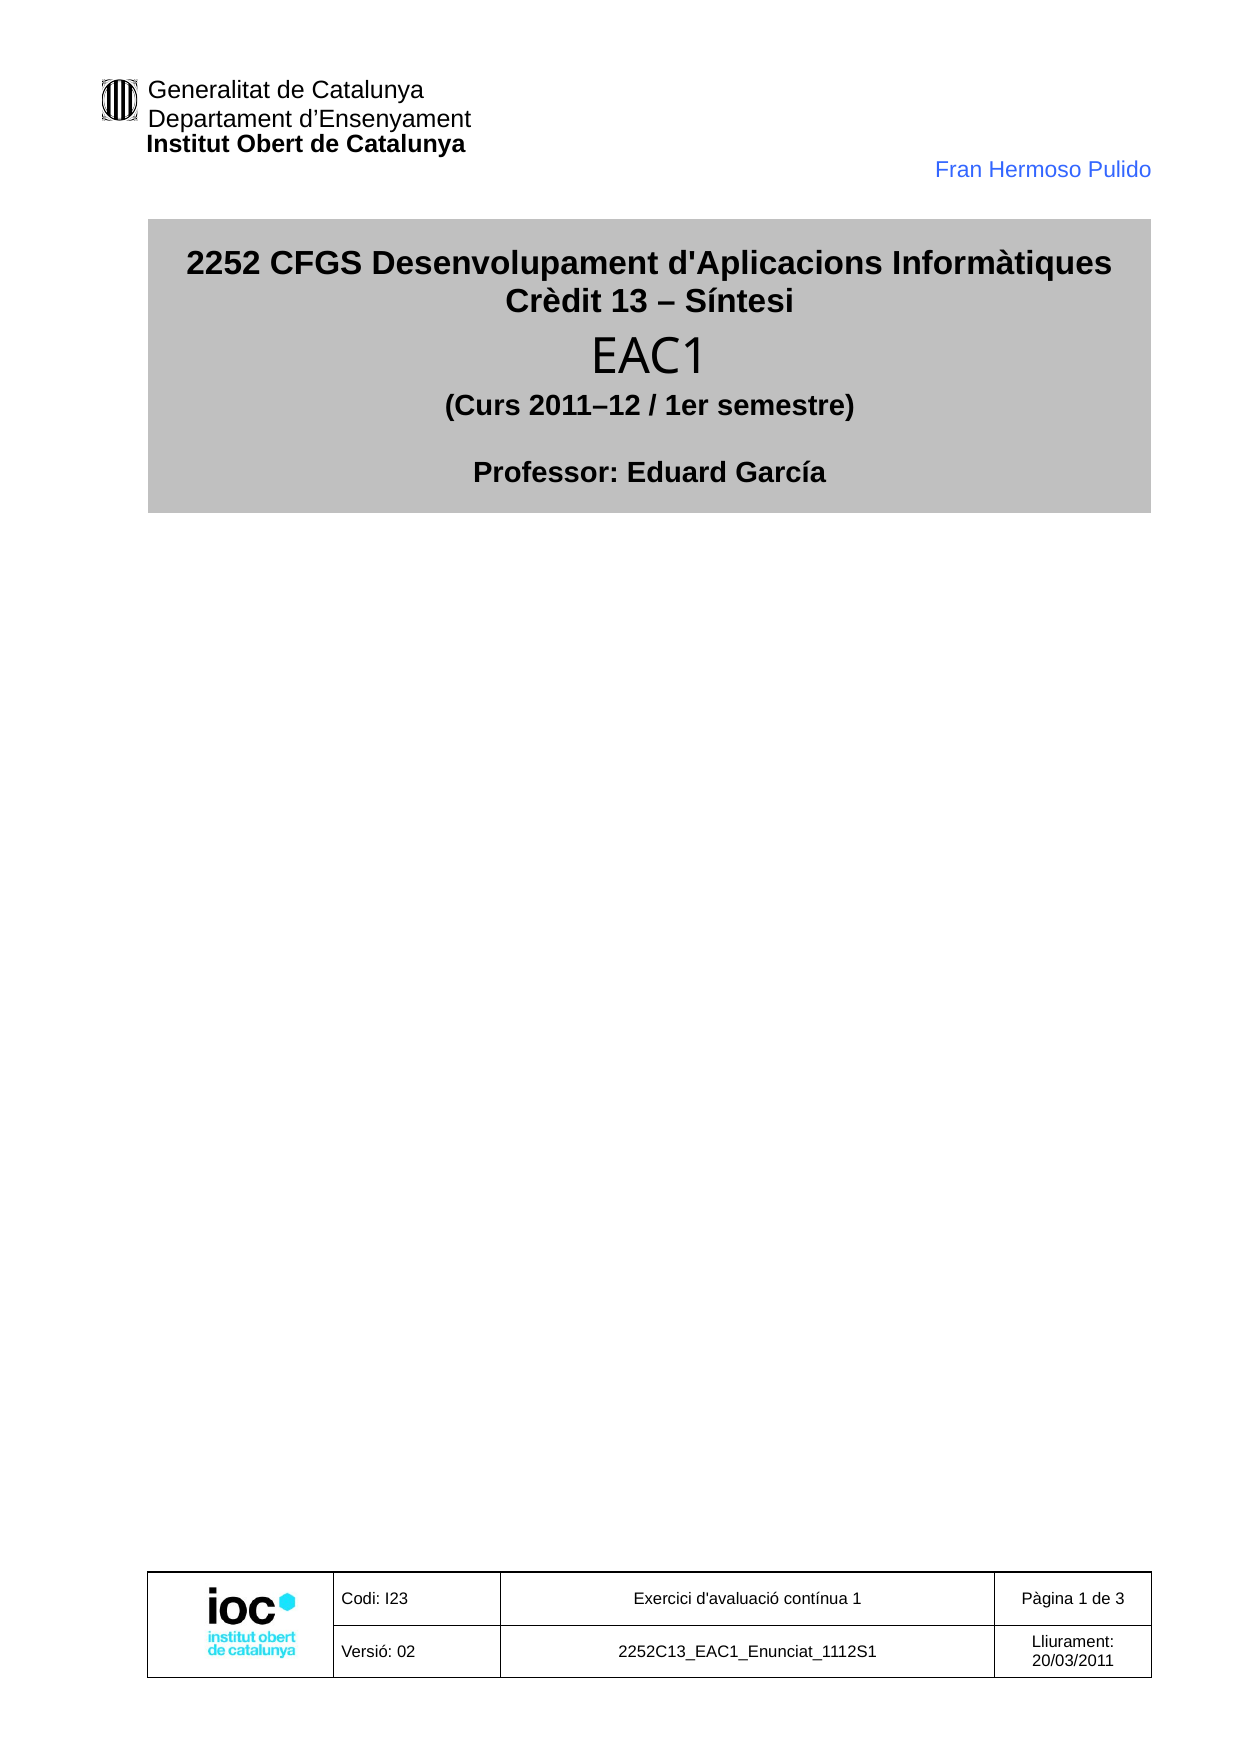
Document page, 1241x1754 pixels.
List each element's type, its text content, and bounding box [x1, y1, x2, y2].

text 2252 CFGS Desenvolupament d'Aplicacions Informàtiques [148, 243, 1151, 281]
picture [195, 1574, 309, 1669]
text EAC1 [148, 320, 1151, 388]
subtitle Crèdit 13 – Síntesi [148, 281, 1151, 320]
text Professor: Eduard García [148, 455, 1151, 488]
text (Curs 2011–12 / 1er semestre) [148, 388, 1151, 421]
